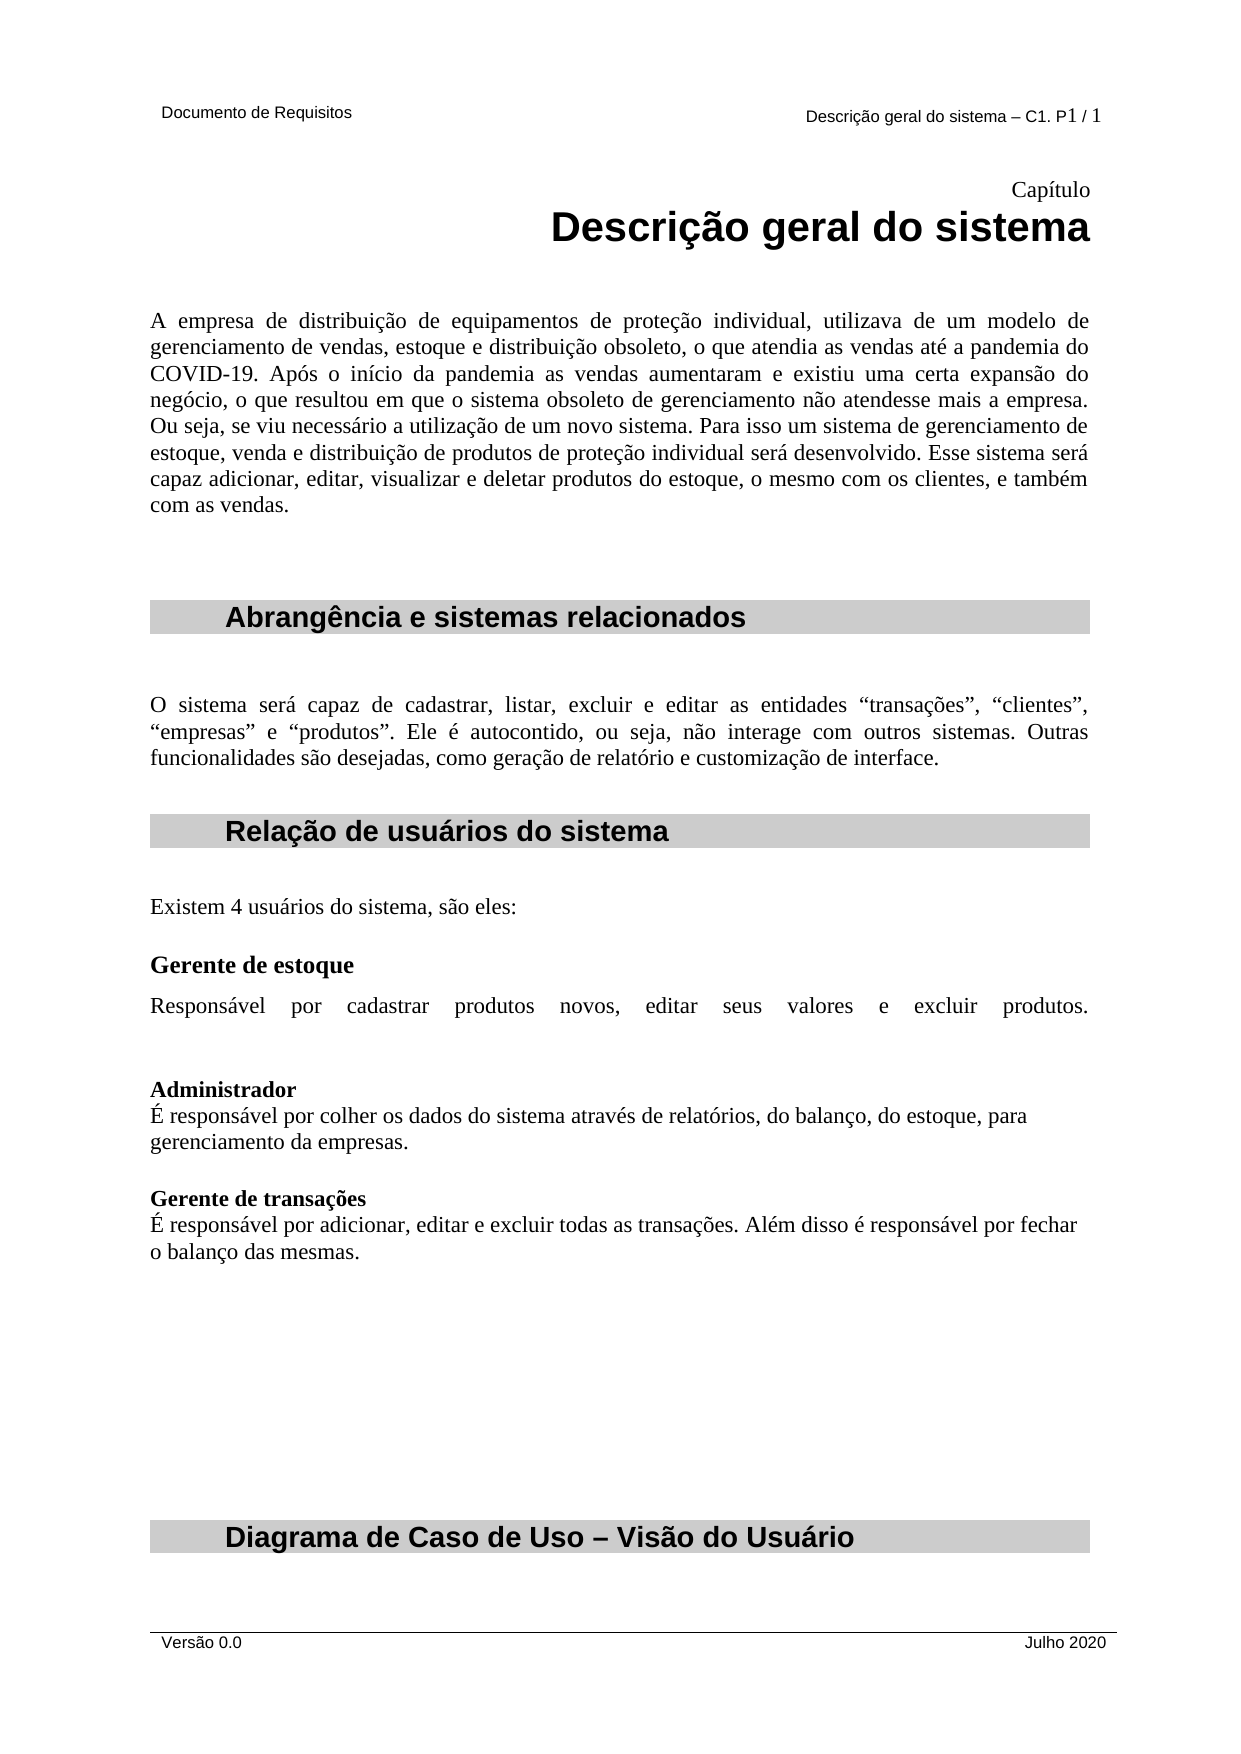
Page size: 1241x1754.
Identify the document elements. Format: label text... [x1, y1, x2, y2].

text Gerente de transações É responsável por adicionar, editar e excluir todas as transações. Além disso é responsável por fechar o balanço das mesmas. [150, 1185, 1090, 1264]
list Diagrama de Caso de Uso – Visão do Usuário [150, 1520, 1090, 1553]
list Relação de usuários do sistema [150, 814, 1090, 848]
text A empresa de distribuição de equipamentos de proteção individual, utilizava de um modelo de gerenciamento de vendas, estoque e distribuição obsoleto, o que atendia as vendas até a pandemia do COVID-19. Após o início da pandemia as vendas aumentaram e existiu uma certa expansão do negócio, o que resultou em que o sistema obsoleto de gerenciamento não atendesse mais a empresa. Ou seja, se viu necessário a utilização de um novo sistema. Para isso um sistema de gerenciamento de estoque, venda e distribuição de produtos de proteção individual será desenvolvido. Esse sistema será capaz adicionar, editar, visualizar e deletar produtos do estoque, o mesmo com os clientes, e também com as vendas. [150, 307, 1090, 518]
text Responsável por cadastrar produtos novos, editar seus valores e excluir produtos. [150, 992, 1090, 1044]
list Abrangência e sistemas relacionados [150, 600, 1090, 634]
subtitle Administrador É responsável por colher os dados do sistema através de relatórios, do balanço, do estoque, para gerenciamento da empresas. [150, 1076, 1090, 1155]
text O sistema será capaz de cadastrar, listar, excluir e editar as entidades “transações”, “clientes”, “empresas” e “produtos”. Ele é autocontido, ou seja, não interage com outros sistemas. Outras funcionalidades são desejadas, como geração de relatório e customização de interface. [150, 691, 1090, 771]
list Descrição geral do sistema [150, 203, 1090, 251]
text Existem 4 usuários do sistema, são eles: [150, 867, 1090, 919]
text Capítulo [210, 150, 1090, 203]
subtitle Gerente de estoque [150, 951, 1090, 979]
